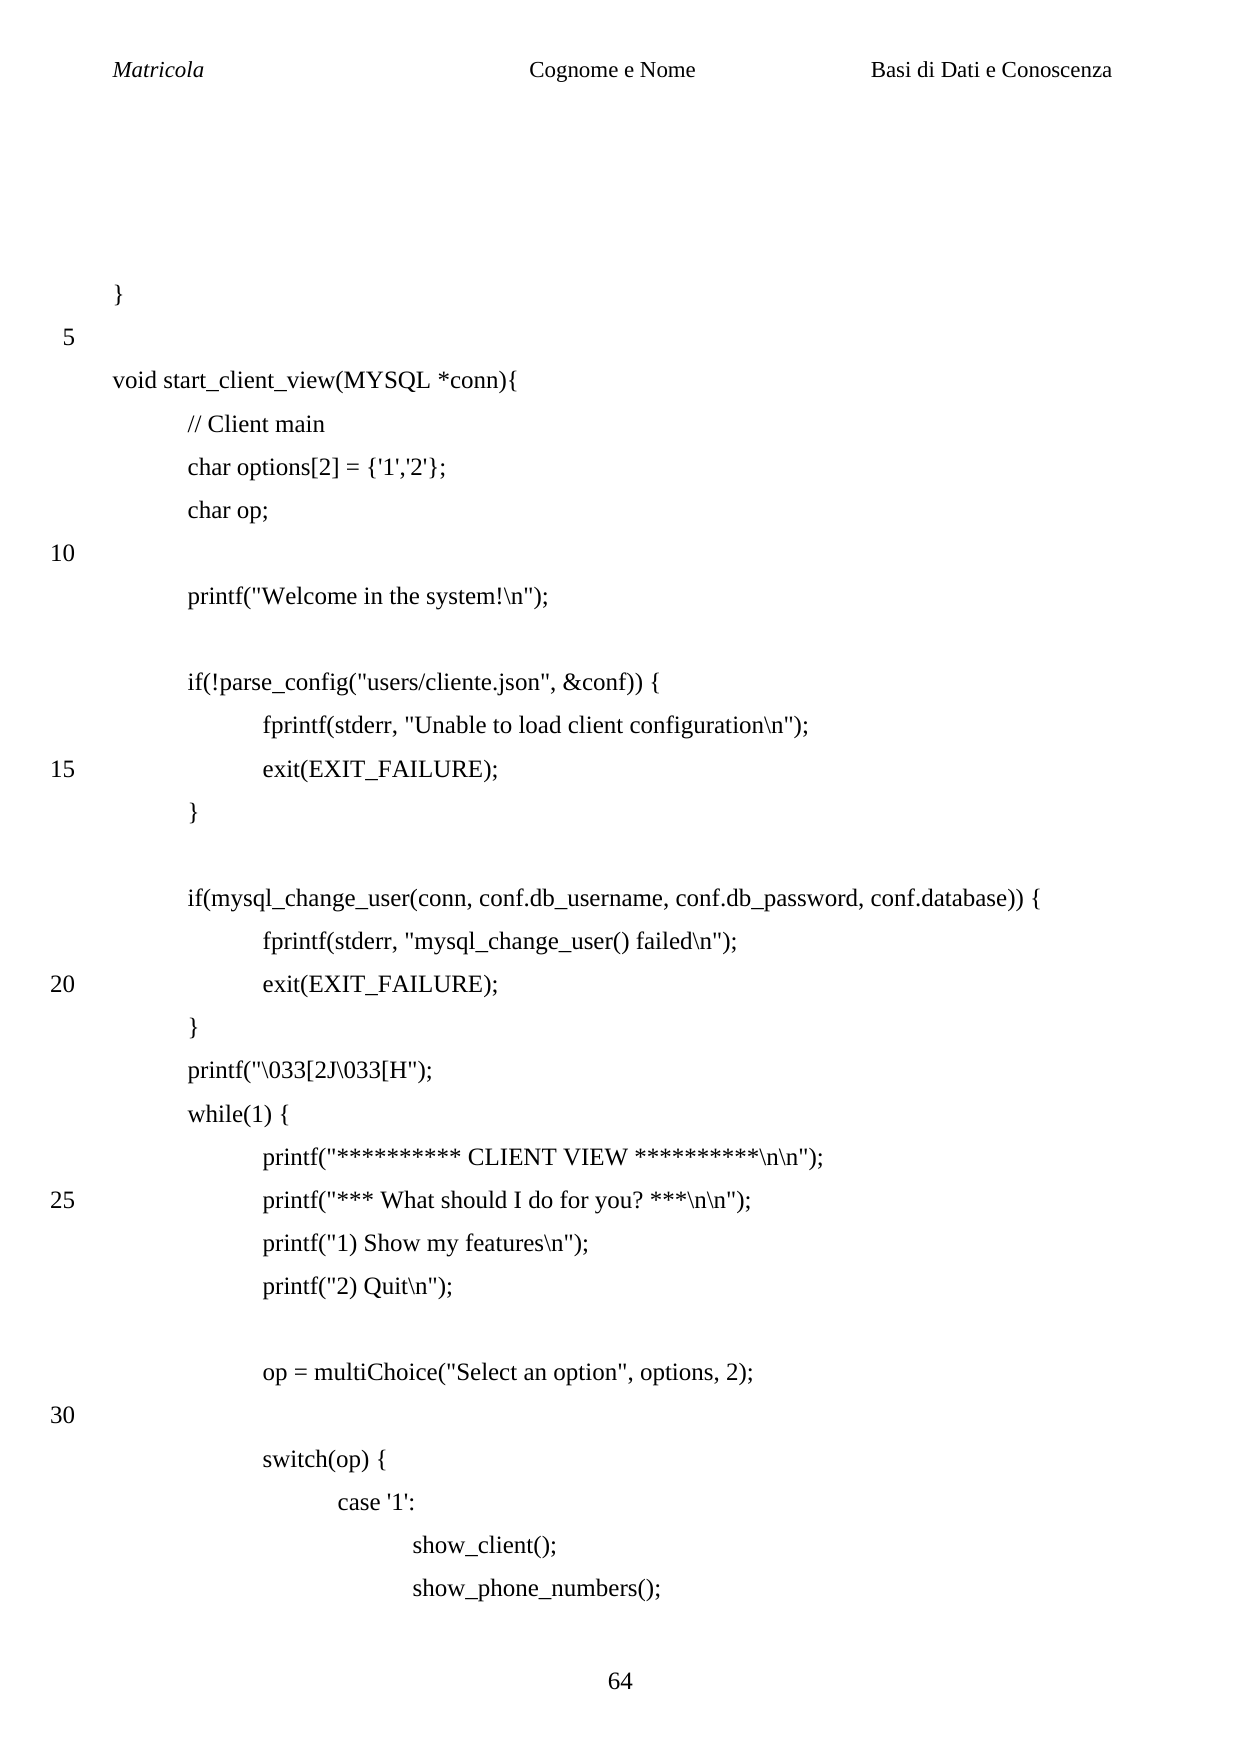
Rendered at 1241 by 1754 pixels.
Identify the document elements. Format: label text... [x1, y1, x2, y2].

text printf("********** CLIENT VIEW **********\n\n"); [112, 1142, 1128, 1171]
text char options[2] = {'1','2'}; [112, 452, 1128, 481]
text printf("*** What should I do for you? ***\n\n"); [112, 1185, 1128, 1214]
text switch(op) { [112, 1444, 1128, 1472]
text while(1) { [112, 1099, 1128, 1127]
text case '1': [112, 1487, 1128, 1516]
text void start_client_view(MYSQL *conn){ [112, 366, 1128, 394]
text printf("1) Show my features\n"); [112, 1228, 1128, 1257]
text } [112, 279, 1128, 308]
text fprintf(stderr, "Unable to load client configuration\n"); [112, 711, 1128, 739]
text show_phone_numbers(); [112, 1573, 1128, 1602]
text exit(EXIT_FAILURE); [112, 969, 1128, 998]
text printf("\033[2J\033[H"); [112, 1056, 1128, 1084]
text if(!parse_config("users/cliente.json", &conf)) { [112, 667, 1128, 696]
text char op; [112, 495, 1128, 524]
text } [112, 1012, 1128, 1041]
text if(mysql_change_user(conn, conf.db_username, conf.db_password, conf.database)) { [112, 883, 1128, 912]
text // Client main [112, 409, 1128, 437]
text fprintf(stderr, "mysql_change_user() failed\n"); [112, 926, 1128, 955]
text printf("2) Quit\n"); [112, 1271, 1128, 1300]
text printf("Welcome in the system!\n"); [112, 581, 1128, 610]
text } [112, 797, 1128, 826]
text show_client(); [112, 1530, 1128, 1559]
text exit(EXIT_FAILURE); [112, 754, 1128, 782]
text op = multiChoice("Select an option", options, 2); [112, 1357, 1128, 1386]
